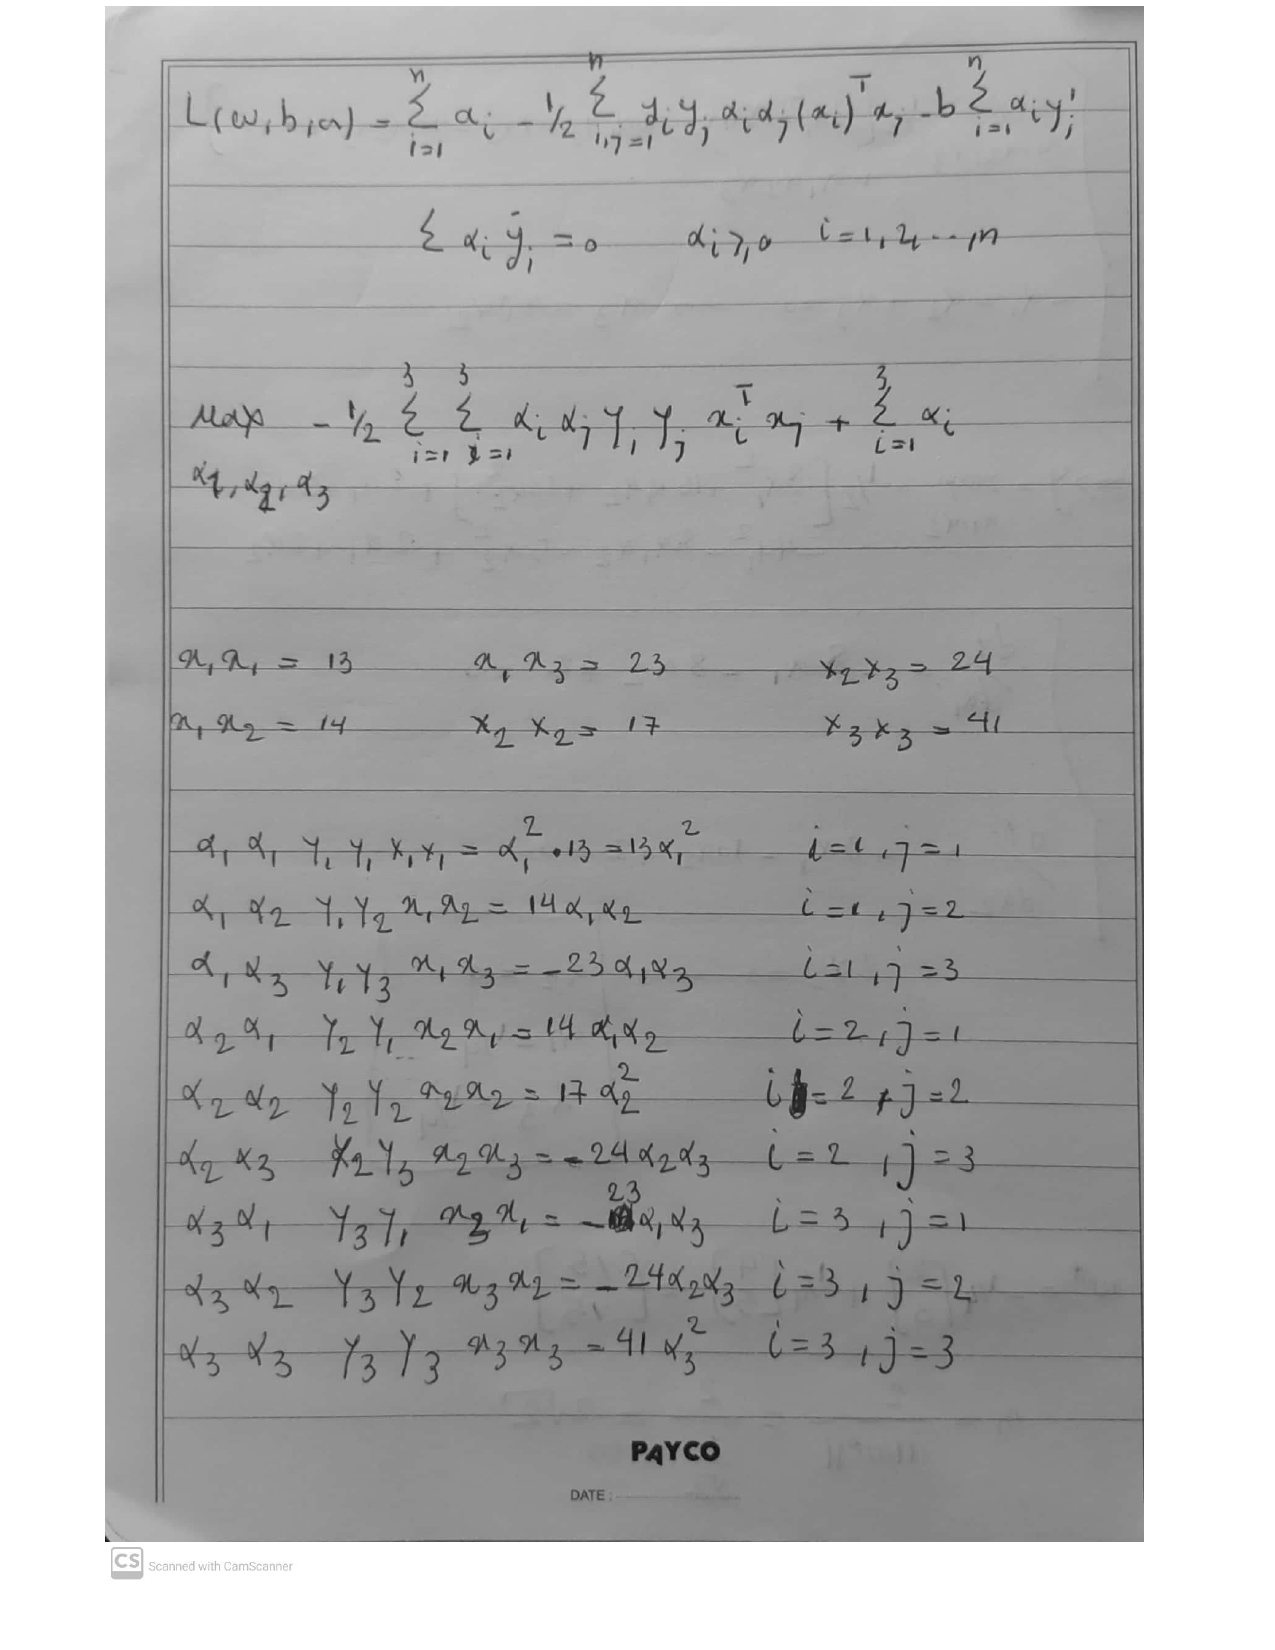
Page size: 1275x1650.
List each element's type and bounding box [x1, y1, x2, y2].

picture [105, 6, 1144, 1584]
